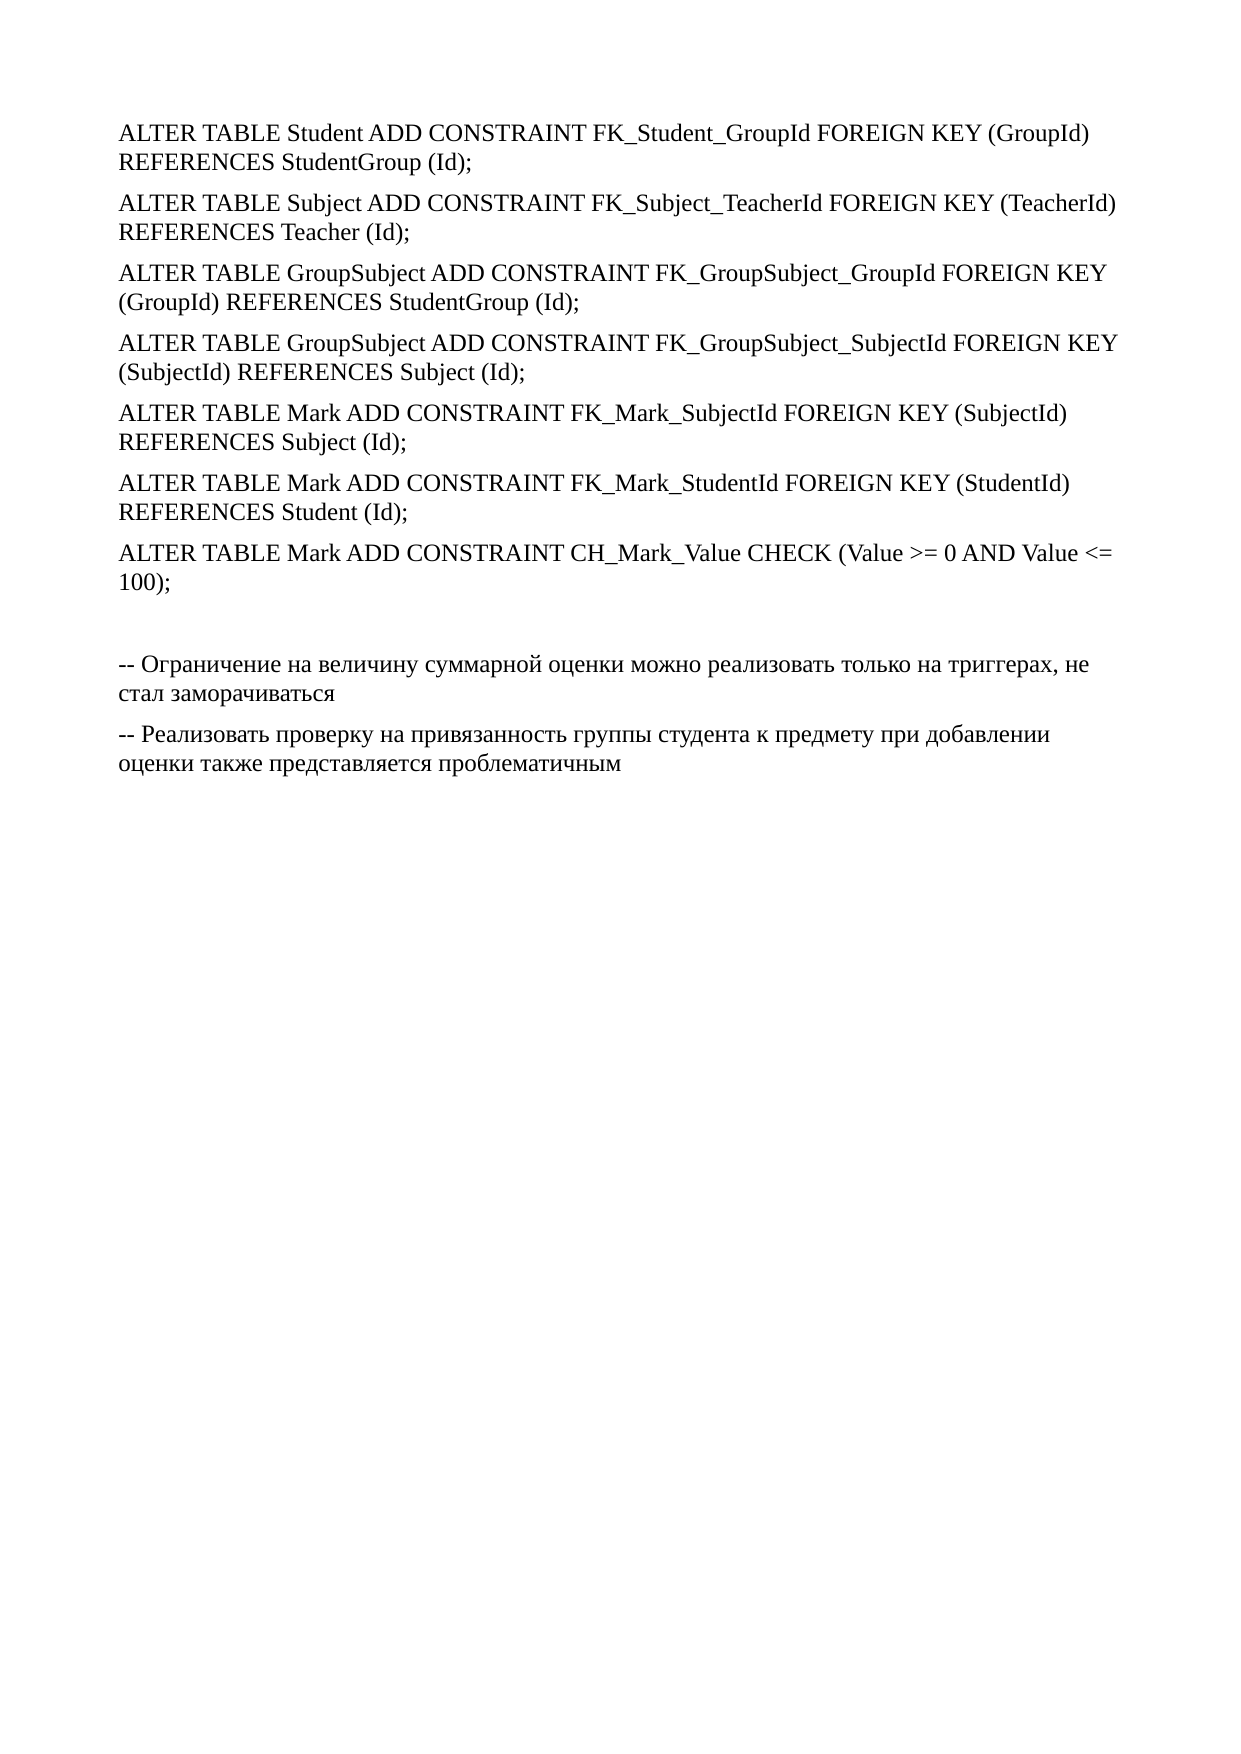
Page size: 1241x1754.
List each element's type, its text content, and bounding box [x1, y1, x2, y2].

text ALTER TABLE GroupSubject ADD CONSTRAINT FK_GroupSubject_GroupId FOREIGN KEY (GroupId) REFERENCES StudentGroup (Id); [118, 258, 1122, 316]
text -- Реализовать проверку на привязанность группы студента к предмету при добавлении оценки также представляется проблематичным [118, 719, 1122, 777]
text ALTER TABLE Subject ADD CONSTRAINT FK_Subject_TeacherId FOREIGN KEY (TeacherId) REFERENCES Teacher (Id); [118, 188, 1122, 246]
text ALTER TABLE GroupSubject ADD CONSTRAINT FK_GroupSubject_SubjectId FOREIGN KEY (SubjectId) REFERENCES Subject (Id); [118, 328, 1122, 386]
text ALTER TABLE Mark ADD CONSTRAINT FK_Mark_StudentId FOREIGN KEY (StudentId) REFERENCES Student (Id); [118, 468, 1122, 526]
text ALTER TABLE Student ADD CONSTRAINT FK_Student_GroupId FOREIGN KEY (GroupId) REFERENCES StudentGroup (Id); [118, 118, 1122, 176]
text -- Ограничение на величину суммарной оценки можно реализовать только на триггерах, не стал заморачиваться [118, 649, 1122, 707]
text ALTER TABLE Mark ADD CONSTRAINT FK_Mark_SubjectId FOREIGN KEY (SubjectId) REFERENCES Subject (Id); [118, 398, 1122, 456]
text ALTER TABLE Mark ADD CONSTRAINT CH_Mark_Value CHECK (Value >= 0 AND Value <= 100); [118, 538, 1122, 596]
